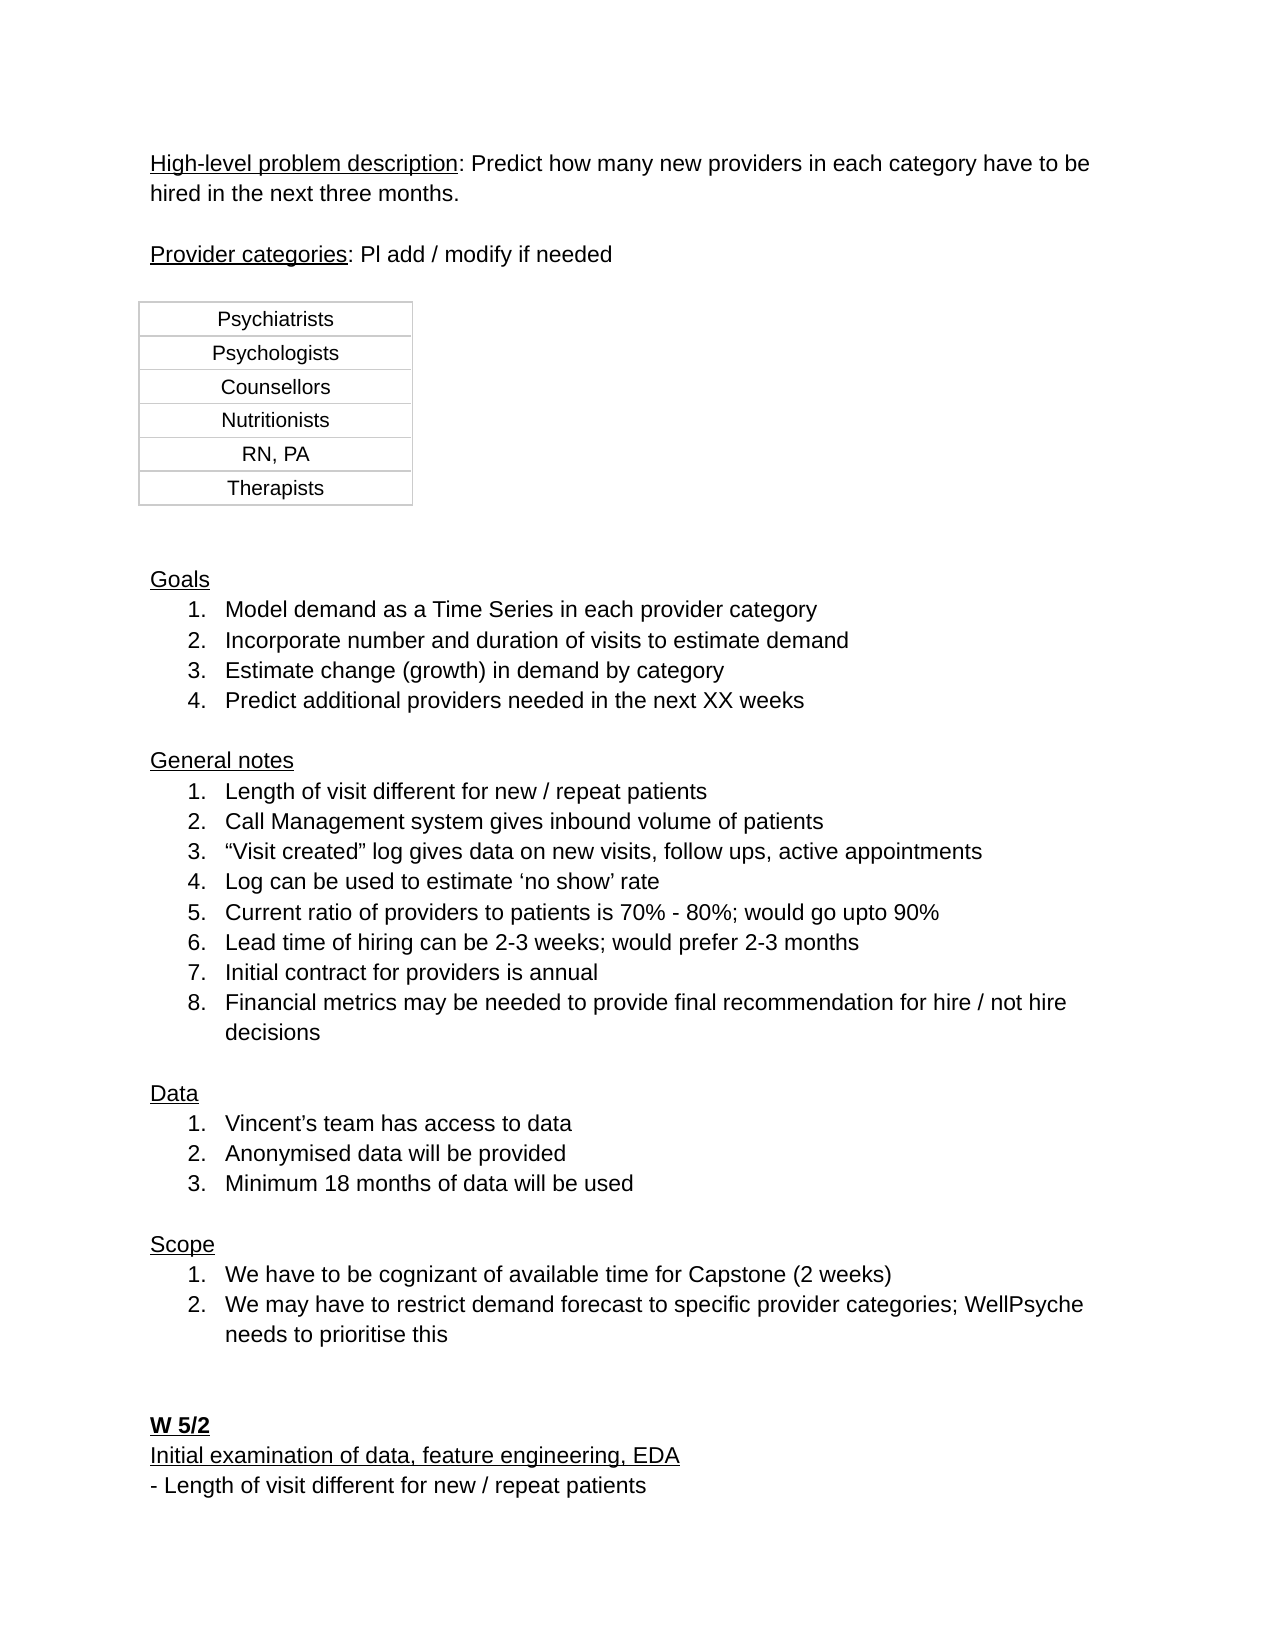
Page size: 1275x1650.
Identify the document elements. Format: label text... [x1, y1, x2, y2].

table_cell Therapists [140, 470, 412, 504]
list We have to be cognizant of available time for Capstone (2 weeks) [187, 1261, 1125, 1287]
text Goals [150, 566, 1125, 592]
list Log can be used to estimate ‘no show’ rate [187, 868, 1125, 894]
list Current ratio of providers to patients is 70% - 80%; would go upto 90% [187, 898, 1125, 925]
list “Visit created” log gives data on new visits, follow ups, active appointments [187, 838, 1125, 864]
list Lead time of hiring can be 2-3 weeks; would prefer 2-3 months [187, 929, 1125, 955]
list Incorporate number and duration of visits to estimate demand [187, 627, 1125, 653]
list Minimum 18 months of data will be used [187, 1170, 1125, 1197]
text Scope [150, 1231, 1125, 1257]
text W 5/2 [150, 1412, 1125, 1438]
table_cell Nutritionists [140, 403, 412, 436]
text Provider categories: Pl add / modify if needed [150, 241, 1125, 267]
list We may have to restrict demand forecast to specific provider categories; WellPsyche needs to prioritise this [187, 1291, 1125, 1348]
list - Length of visit different for new / repeat patients [150, 1472, 1125, 1499]
list Estimate change (growth) in demand by category [187, 657, 1125, 683]
list Model demand as a Time Series in each provider category [187, 596, 1125, 623]
table_cell Counsellors [140, 369, 412, 403]
text High-level problem description: Predict how many new providers in each category have to be hired in the next three months. [150, 150, 1125, 207]
text Data [150, 1080, 1125, 1106]
list Call Management system gives inbound volume of patients [187, 808, 1125, 834]
list Predict additional providers needed in the next XX weeks [187, 687, 1125, 713]
list Initial examination of data, feature engineering, EDA [150, 1442, 1125, 1468]
list Length of visit different for new / repeat patients [187, 778, 1125, 804]
table_cell RN, PA [140, 436, 412, 470]
list Initial contract for providers is annual [187, 959, 1125, 985]
text General notes [150, 747, 1125, 774]
table_cell Psychologists [140, 335, 412, 369]
list Anonymised data will be provided [187, 1140, 1125, 1166]
list Financial metrics may be needed to provide final recommendation for hire / not hire decisions [187, 989, 1125, 1046]
list Vincent’s team has access to data [187, 1110, 1125, 1136]
table_header Psychiatrists [140, 303, 412, 335]
